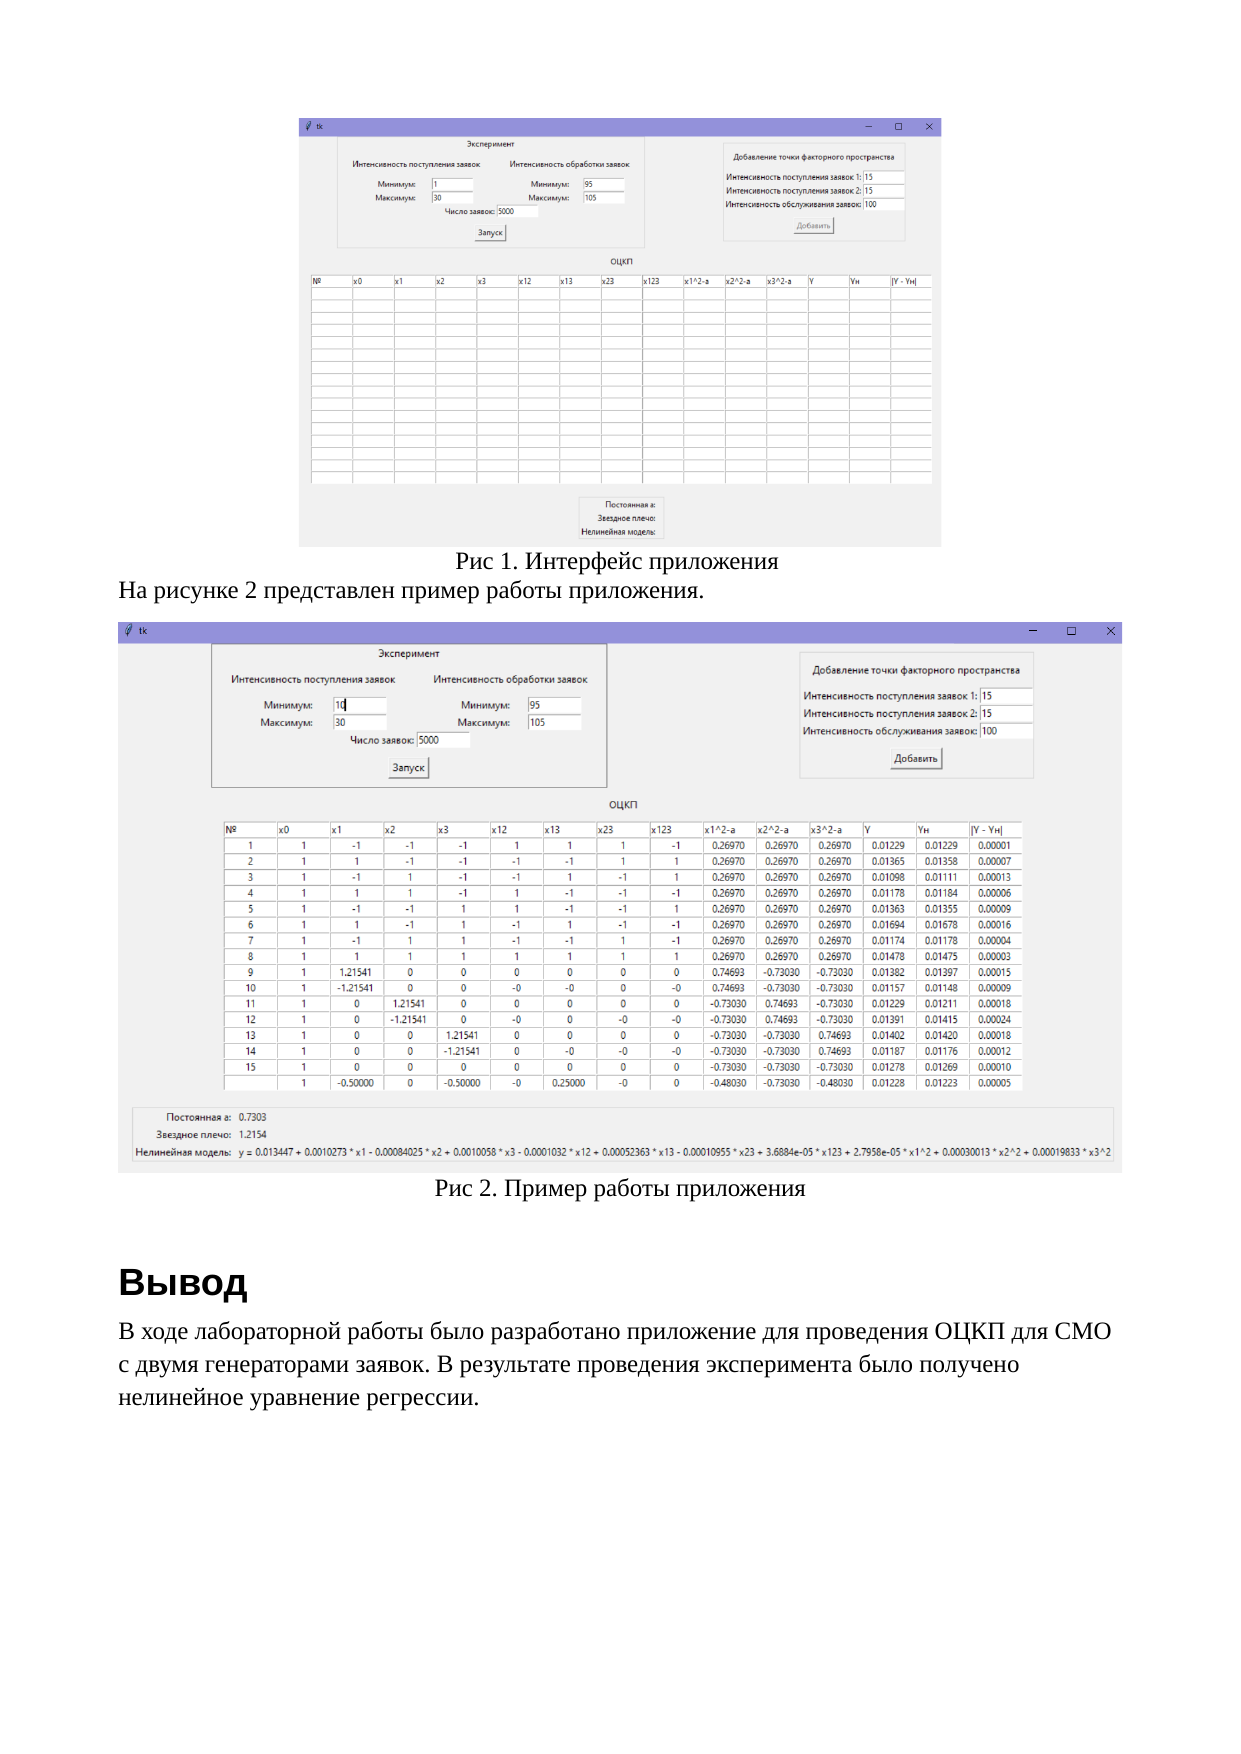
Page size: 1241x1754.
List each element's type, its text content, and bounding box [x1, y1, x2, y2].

text В ходе лабораторной работы было разработано приложение для проведения ОЦКП для СМО с двумя генераторами заявок. В результате проведения эксперимента было получено нелинейное уравнение регрессии. [118, 1316, 1122, 1411]
table_header Рис 1. Интерфейс приложения [118, 118, 1122, 575]
subtitle Вывод [118, 1260, 1122, 1303]
picture [118, 622, 1123, 1173]
text На рисунке 2 представлен пример работы приложения. [118, 575, 1122, 604]
picture [298, 118, 942, 547]
table_header Рис 2. Пример работы приложения [118, 1173, 1122, 1202]
